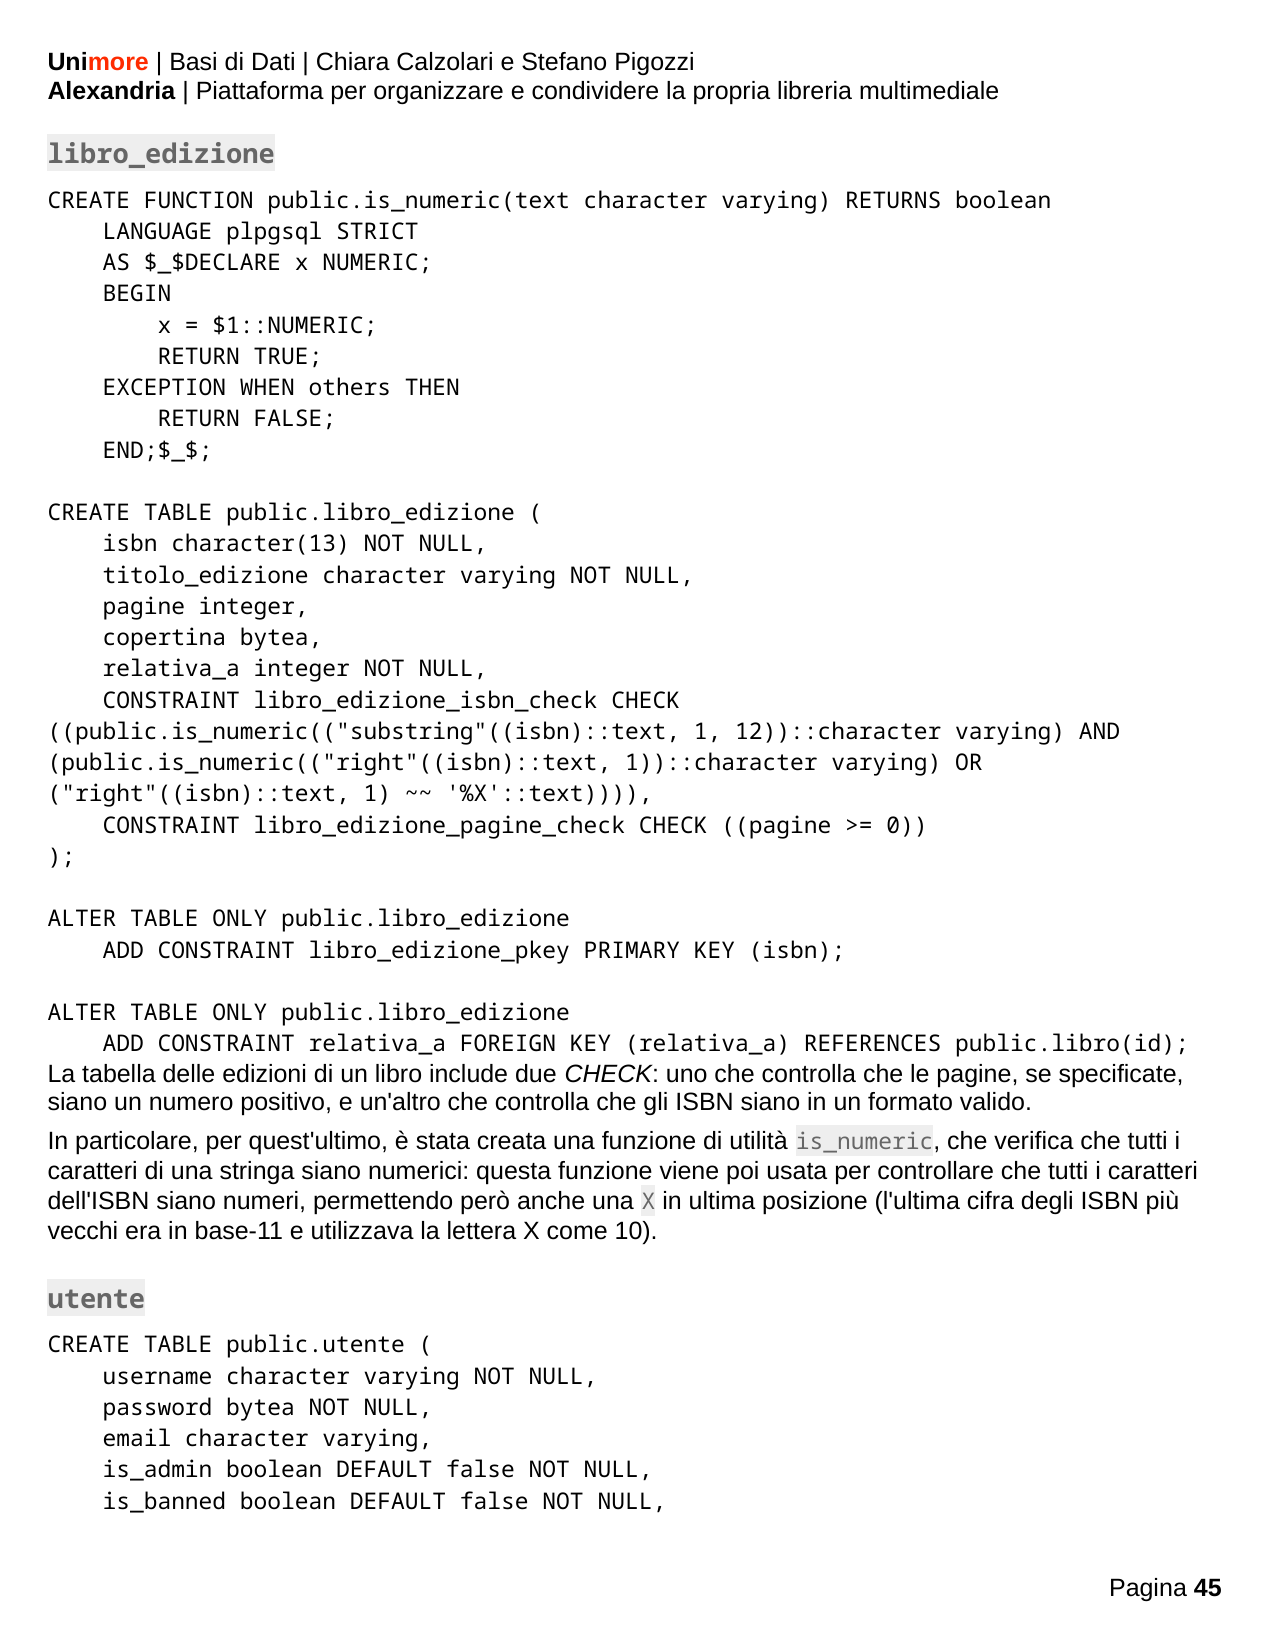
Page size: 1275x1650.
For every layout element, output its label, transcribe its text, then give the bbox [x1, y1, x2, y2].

subtitle utente [47, 1279, 1228, 1316]
text ALTER TABLE ONLY public.libro_edizione [47, 996, 1228, 1027]
text relativa_a integer NOT NULL, [47, 652, 1228, 684]
text ADD CONSTRAINT libro_edizione_pkey PRIMARY KEY (isbn); [47, 934, 1228, 965]
text ); [47, 840, 1228, 871]
text password bytea NOT NULL, [47, 1391, 1228, 1422]
text AS $_$DECLARE x NUMERIC; [47, 246, 1228, 277]
text username character varying NOT NULL, [47, 1360, 1228, 1391]
text pagine integer, [47, 590, 1228, 621]
text is_banned boolean DEFAULT false NOT NULL, [47, 1485, 1228, 1516]
text CREATE FUNCTION public.is_numeric(text character varying) RETURNS boolean [47, 184, 1228, 215]
text END;$_$; [47, 434, 1228, 465]
text LANGUAGE plpgsql STRICT [47, 215, 1228, 246]
text titolo_edizione character varying NOT NULL, [47, 559, 1228, 590]
text copertina bytea, [47, 621, 1228, 652]
text La tabella delle edizioni di un libro include due CHECK: uno che controlla che le pagine, se specificate, siano un numero positivo, e un'altro che controlla che gli ISBN siano in un formato valido. [47, 1059, 1228, 1116]
text email character varying, [47, 1422, 1228, 1453]
text isbn character(13) NOT NULL, [47, 527, 1228, 559]
text EXCEPTION WHEN others THEN [47, 371, 1228, 402]
text RETURN FALSE; [47, 402, 1228, 434]
subtitle libro_edizione [47, 134, 1228, 171]
text is_admin boolean DEFAULT false NOT NULL, [47, 1453, 1228, 1485]
text ALTER TABLE ONLY public.libro_edizione [47, 902, 1228, 934]
text CREATE TABLE public.libro_edizione ( [47, 496, 1228, 527]
text CONSTRAINT libro_edizione_isbn_check CHECK ((public.is_numeric(("substring"((isbn)::text, 1, 12))::character varying) AND (public.is_numeric(("right"((isbn)::text, 1))::character varying) OR ("right"((isbn)::text, 1) ~~ '%X'::text)))), [47, 684, 1228, 809]
text In particolare, per quest'ultimo, è stata creata una funzione di utilità is_numeric, che verifica che tutti i caratteri di una stringa siano numerici: questa funzione viene poi usata per controllare che tutti i caratteri dell'ISBN siano numeri, permettendo però anche una X in ultima posizione (l'ultima cifra degli ISBN più vecchi era in base-11 e utilizzava la lettera X come 10). [47, 1125, 1228, 1245]
text x = $1::NUMERIC; [47, 309, 1228, 340]
text CREATE TABLE public.utente ( [47, 1328, 1228, 1360]
text ADD CONSTRAINT relativa_a FOREIGN KEY (relativa_a) REFERENCES public.libro(id); [47, 1027, 1228, 1059]
text CONSTRAINT libro_edizione_pagine_check CHECK ((pagine >= 0)) [47, 809, 1228, 840]
text RETURN TRUE; [47, 340, 1228, 371]
text BEGIN [47, 277, 1228, 309]
